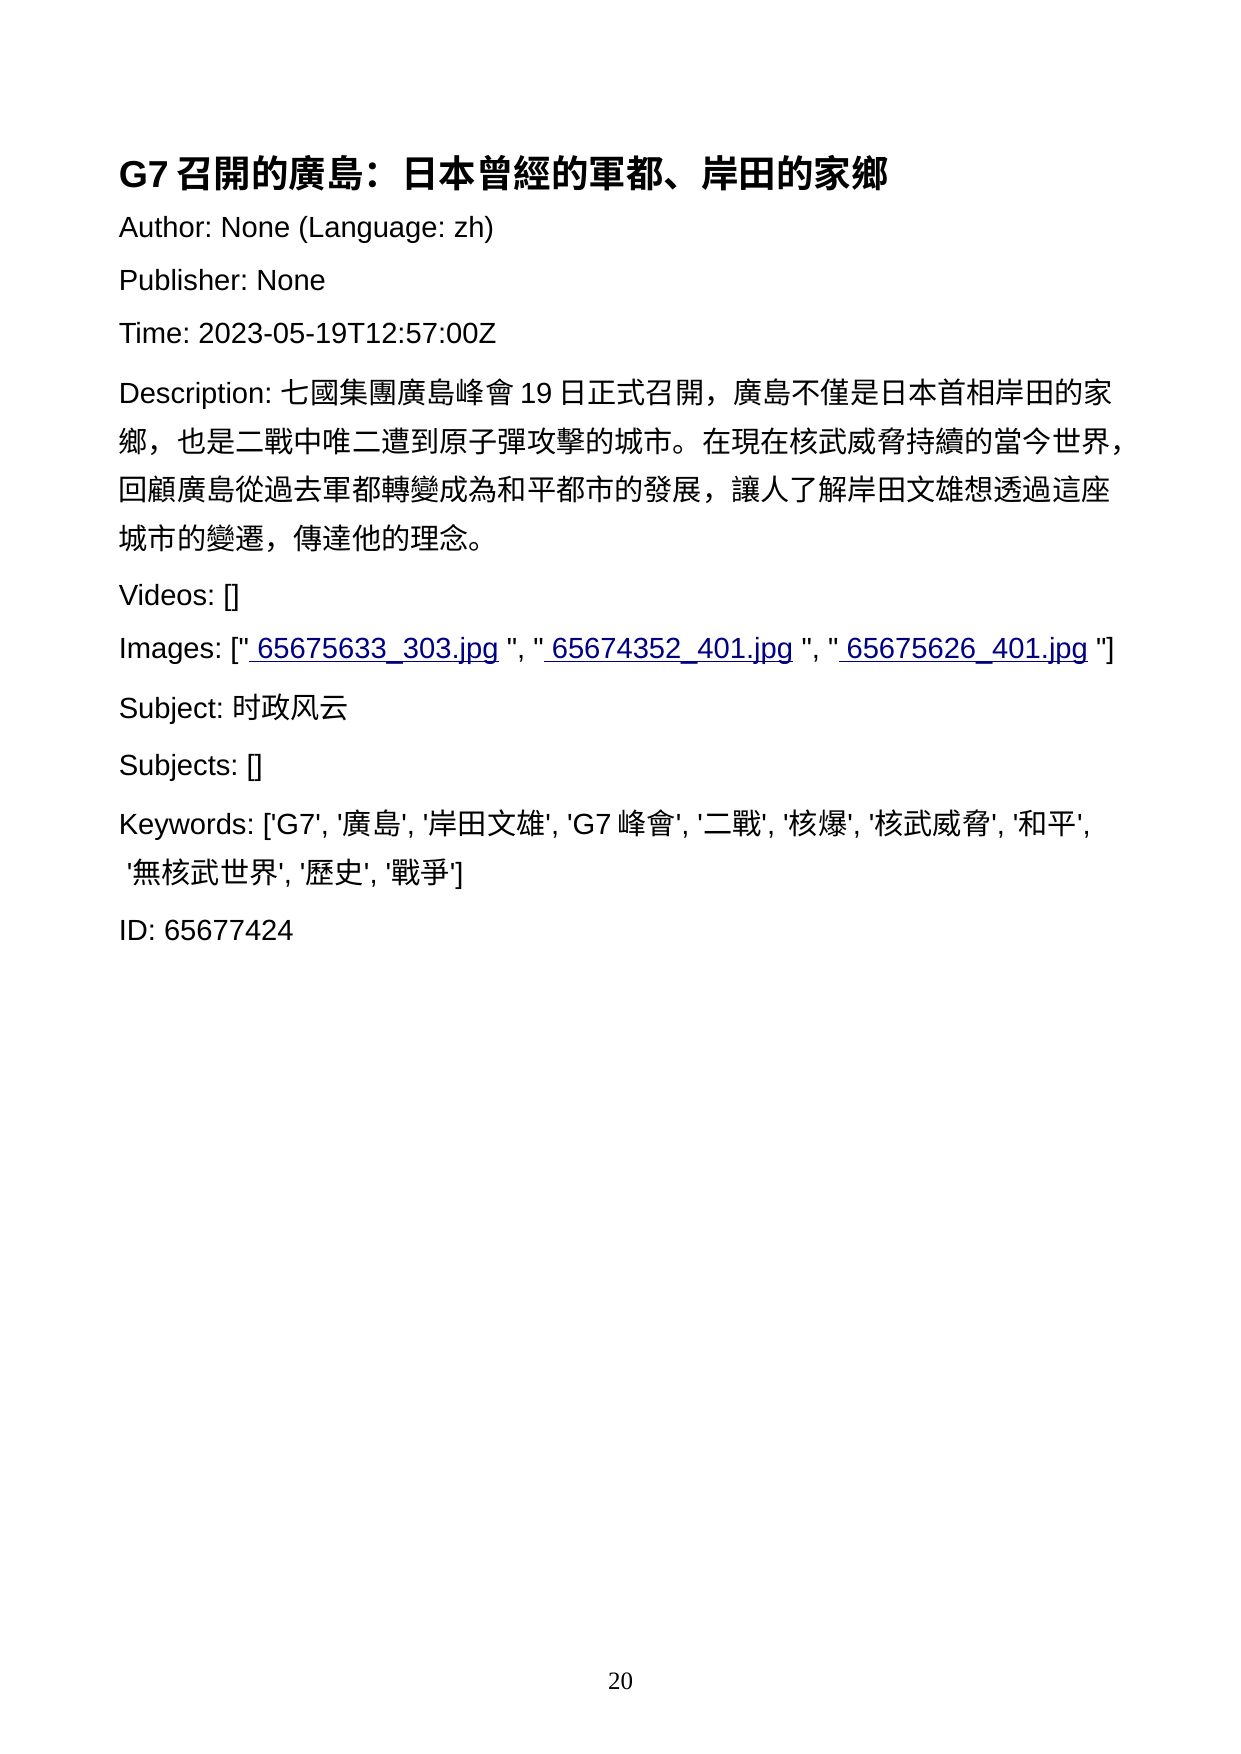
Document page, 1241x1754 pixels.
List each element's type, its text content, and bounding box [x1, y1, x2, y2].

text Subjects: [] [118, 748, 1122, 781]
text Author: None (Language: zh) [118, 210, 1122, 244]
text Description: 七國集團廣島峰會19日正式召開，廣島不僅是日本首相岸田的家鄉，也是二戰中唯二遭到原子彈攻擊的城市。在現在核武威脅持續的當今世界，回顧廣島從過去軍都轉變成為和平都市的發展，讓人了解岸田文雄想透過這座城市的變遷，傳達他的理念。 [118, 370, 1122, 558]
text Publisher: None [118, 263, 1122, 297]
text Subject: 时政风云 [118, 685, 1122, 727]
text Keywords: ['G7', '廣島', '岸田文雄', 'G7峰會', '二戰', '核爆', '核武威脅', '和平', '無核武世界', '歷史', '戰爭'] [118, 801, 1122, 892]
text ID: 65677424 [118, 913, 1122, 946]
text Videos: [] [118, 578, 1122, 612]
text Time: 2023-05-19T12:57:00Z [118, 317, 1122, 350]
subtitle G7召開的廣島：日本曾經的軍都、岸田的家鄉 [118, 143, 1122, 198]
text Images: [" 65675633_303.jpg ", " 65674352_401.jpg ", " 65675626_401.jpg "] [118, 632, 1122, 665]
